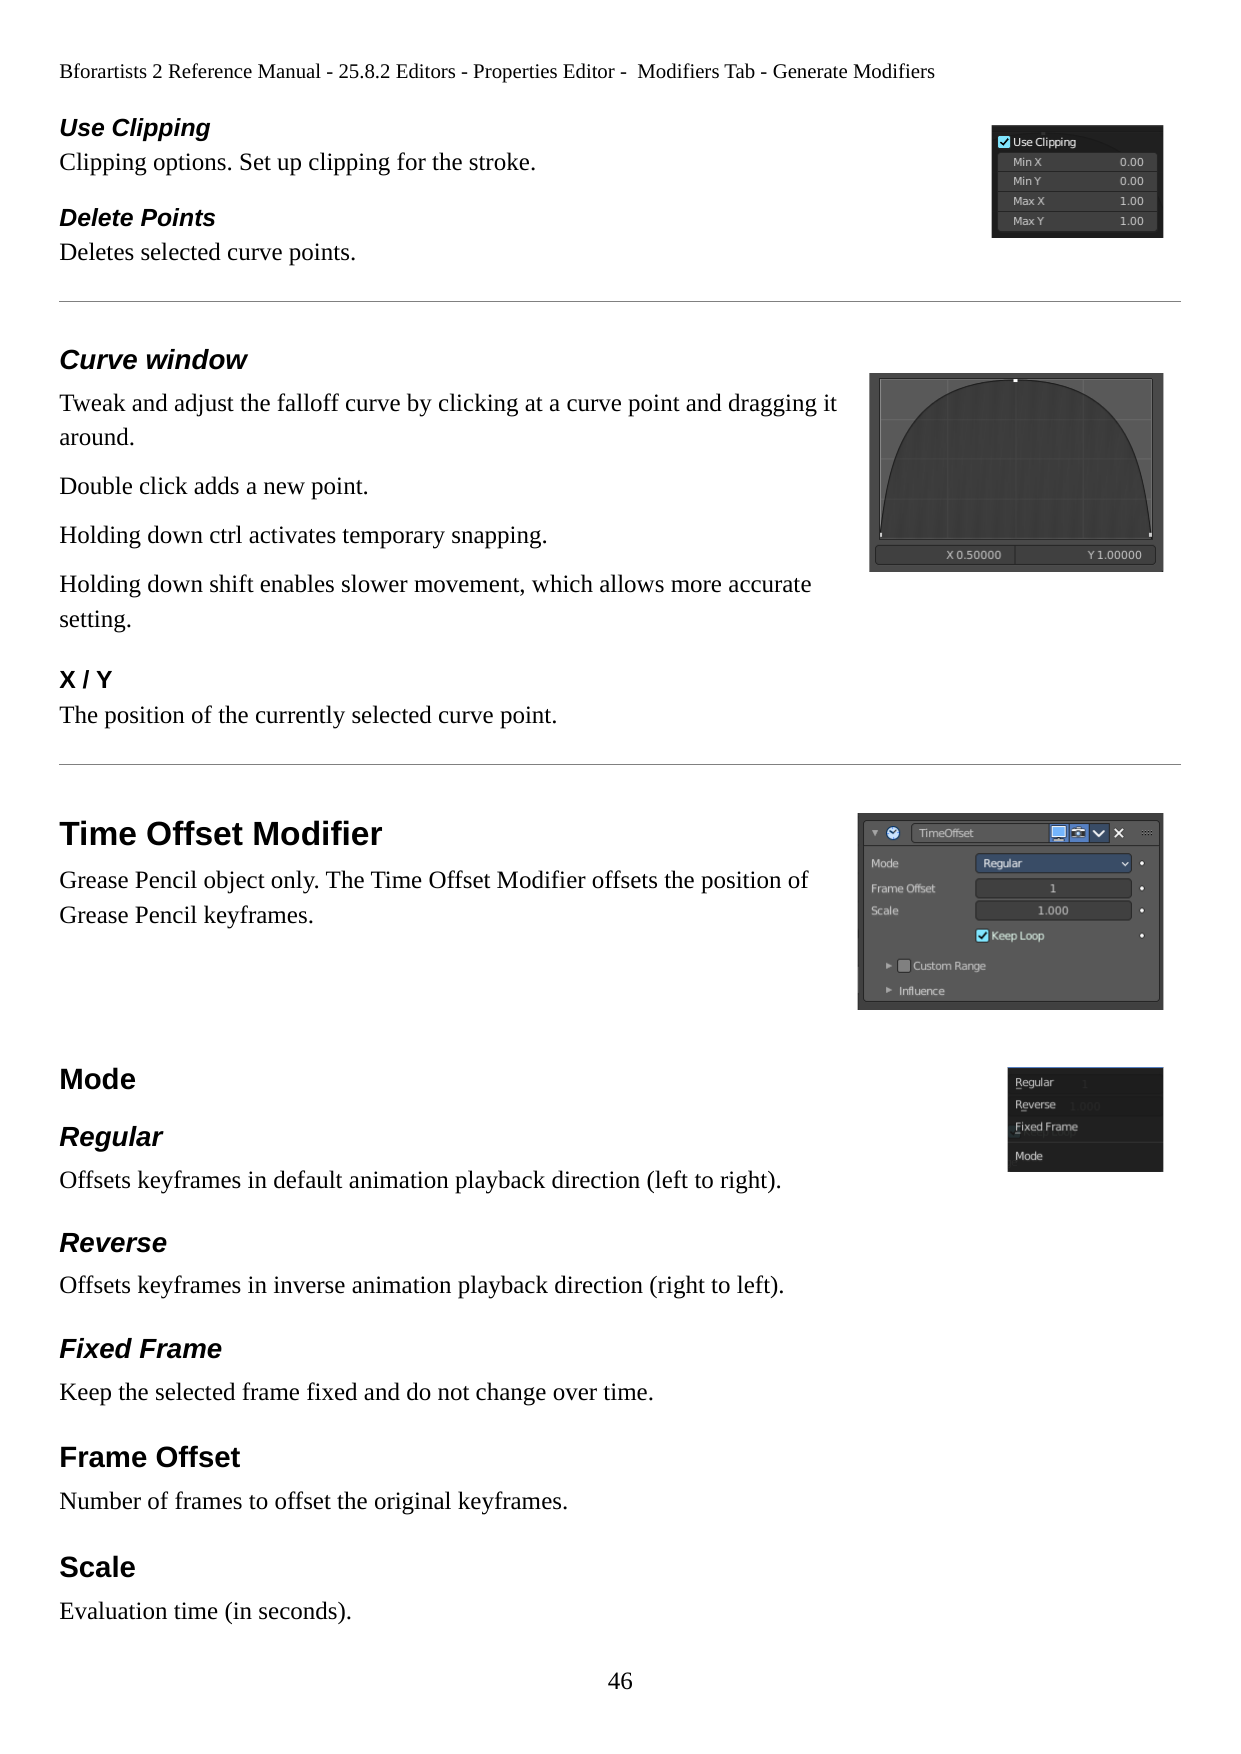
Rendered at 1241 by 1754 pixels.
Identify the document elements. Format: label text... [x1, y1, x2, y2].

subtitle Frame Offset [59, 1440, 1181, 1474]
subtitle Curve window [59, 343, 1181, 375]
text Offsets keyframes in inverse animation playback direction (right to left). [59, 1271, 1181, 1299]
subtitle Scale [59, 1550, 1181, 1584]
text Grease Pencil object only. The Time Offset Modifier offsets the position of Grease Pencil keyframes. [59, 865, 857, 928]
subtitle [1164, 203, 1181, 231]
text Deletes selected curve points. [59, 237, 1181, 266]
picture [1007, 1067, 1164, 1172]
subtitle Fixed Frame [59, 1332, 1181, 1364]
picture [857, 813, 1164, 1010]
text Double click adds a new point. [59, 471, 869, 500]
text Holding down ctrl activates temporary snapping. [59, 520, 869, 549]
subtitle Use Clipping [59, 113, 1181, 141]
text Offsets keyframes in default animation playback direction (left to right). [59, 1165, 1181, 1193]
subtitle Regular [59, 1120, 1007, 1152]
picture [869, 373, 1164, 572]
subtitle Mode [59, 1062, 1181, 1095]
text The position of the currently selected curve point. [59, 700, 1181, 729]
text Evaluation time (in seconds). [59, 1596, 1181, 1625]
text Number of frames to offset the original keyframes. [59, 1486, 1181, 1515]
subtitle Reverse [59, 1226, 1181, 1258]
subtitle X / Y [59, 665, 1181, 694]
subtitle Delete Points [59, 203, 991, 231]
text Clipping options. Set up clipping for the stroke. [59, 147, 991, 176]
text Holding down shift enables slower movement, which allows more accurate setting. [59, 569, 1181, 632]
subtitle Time Offset Modifier [59, 814, 857, 853]
subtitle [1164, 1120, 1181, 1152]
text Keep the selected frame fixed and do not change over time. [59, 1377, 1181, 1405]
subtitle [1164, 814, 1181, 853]
text Tweak and adjust the falloff curve by clicking at a curve point and dragging it around. [59, 388, 869, 451]
picture [991, 125, 1164, 238]
